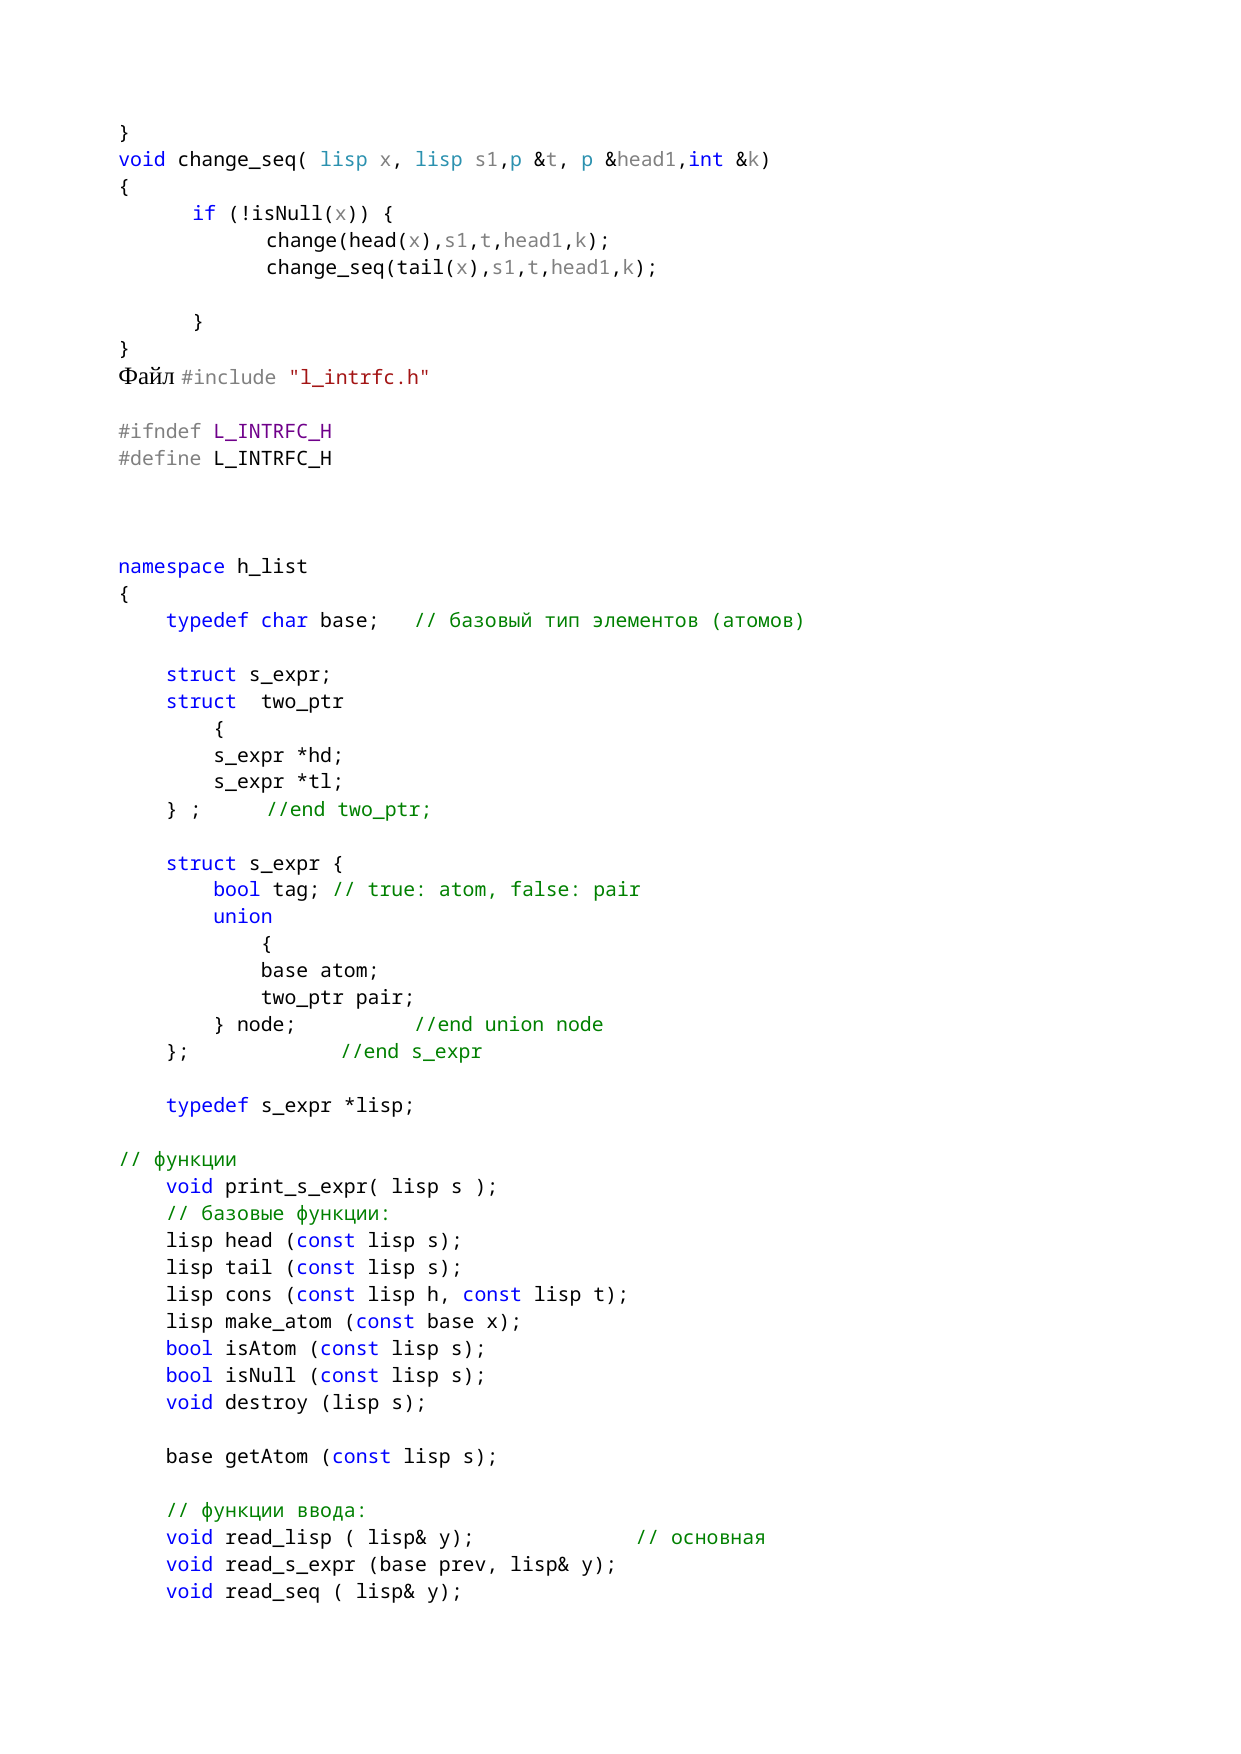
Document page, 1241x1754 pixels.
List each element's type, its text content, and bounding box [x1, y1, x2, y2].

text #ifndef L_INTRFC_H [118, 417, 1122, 444]
text // функции [118, 1146, 1122, 1172]
text lisp make_atom (const base x); [118, 1307, 1122, 1334]
text void read_s_expr (base prev, lisp& y); [118, 1550, 1122, 1577]
text struct two_ptr [118, 687, 1122, 714]
text namespace h_list [118, 552, 1122, 579]
text base atom; [118, 957, 1122, 984]
text { [118, 172, 1122, 199]
text { [118, 714, 1122, 741]
text } node; //end union node [118, 1011, 1122, 1038]
text } [118, 334, 1122, 361]
text two_ptr pair; [118, 984, 1122, 1011]
text void change_seq( lisp x, lisp s1,p &t, p &head1,int &k) [118, 145, 1122, 172]
text union [118, 903, 1122, 930]
text void read_seq ( lisp& y); [118, 1577, 1122, 1604]
text } [118, 307, 1122, 334]
text typedef char base; // базовый тип элементов (атомов) [118, 606, 1122, 633]
text void destroy (lisp s); [118, 1388, 1122, 1415]
text struct s_expr; [118, 660, 1122, 687]
text typedef s_expr *lisp; [118, 1092, 1122, 1118]
text } [118, 118, 1122, 145]
text lisp head (const lisp s); [118, 1226, 1122, 1253]
text s_expr *hd; [118, 741, 1122, 768]
text Файл #include "l_intrfc.h" [118, 361, 1122, 390]
text bool tag; // true: atom, false: pair [118, 876, 1122, 903]
text bool isNull (const lisp s); [118, 1361, 1122, 1388]
text if (!isNull(x)) { [118, 199, 1122, 226]
text base getAtom (const lisp s); [118, 1442, 1122, 1469]
text void print_s_expr( lisp s ); [118, 1172, 1122, 1199]
text void read_lisp ( lisp& y); // основная [118, 1523, 1122, 1550]
text change_seq(tail(x),s1,t,head1,k); [118, 253, 1122, 280]
text lisp tail (const lisp s); [118, 1253, 1122, 1280]
text { [118, 579, 1122, 606]
text #define L_INTRFC_H [118, 444, 1122, 471]
text { [118, 930, 1122, 957]
text // базовые функции: [118, 1199, 1122, 1226]
text bool isAtom (const lisp s); [118, 1334, 1122, 1361]
text // функции ввода: [118, 1496, 1122, 1523]
text struct s_expr { [118, 849, 1122, 876]
text s_expr *tl; [118, 768, 1122, 795]
text }; //end s_expr [118, 1038, 1122, 1064]
text } ; //end two_ptr; [118, 795, 1122, 822]
text lisp cons (const lisp h, const lisp t); [118, 1280, 1122, 1307]
text change(head(x),s1,t,head1,k); [118, 226, 1122, 253]
